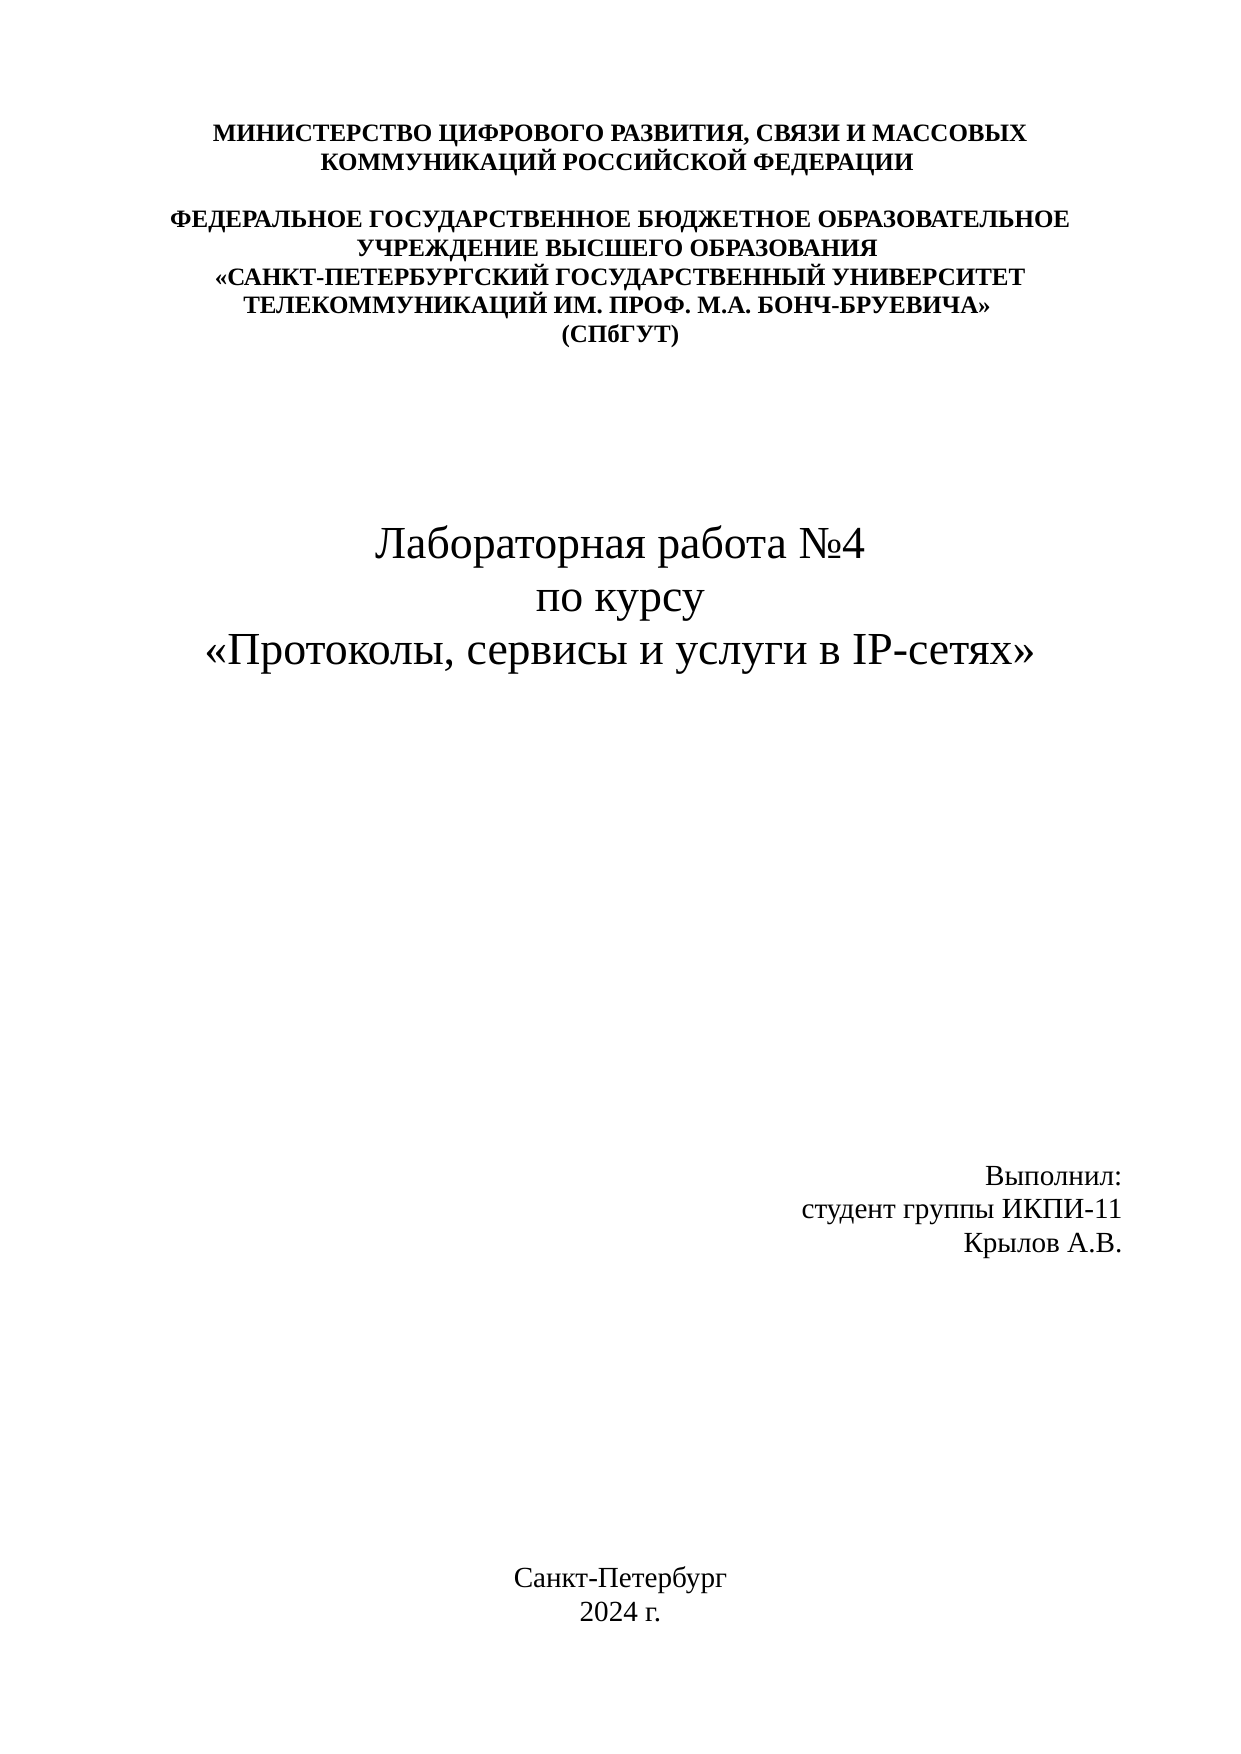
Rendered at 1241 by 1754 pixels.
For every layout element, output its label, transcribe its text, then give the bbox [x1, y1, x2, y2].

text Выполнил: [118, 1158, 1122, 1191]
text студент группы ИКПИ-11 [118, 1191, 1122, 1225]
text (СПбГУТ) [118, 319, 1122, 348]
text по курсу [118, 568, 1122, 621]
text 2024 г. [118, 1594, 1122, 1627]
text Крылов А.В. [118, 1225, 1122, 1258]
text Лабораторная работа №4 [118, 516, 1122, 568]
text МИНИСТЕРСТВО ЦИФРОВОГО РАЗВИТИЯ, СВЯЗИ И МАССОВЫХ КОММУНИКАЦИЙ РОССИЙСКОЙ ФЕДЕРАЦИИ [118, 118, 1122, 176]
text Санкт-Петербург [118, 1560, 1122, 1594]
text «САНКТ-ПЕТЕРБУРГСКИЙ ГОСУДАРСТВЕННЫЙ УНИВЕРСИТЕТ ТЕЛЕКОММУНИКАЦИЙ ИМ. ПРОФ. М.А. БОНЧ-БРУЕВИЧА» [118, 262, 1122, 319]
text «Протоколы, сервисы и услуги в IP-сетях» [118, 621, 1122, 674]
text ФЕДЕРАЛЬНОЕ ГОСУДАРСТВЕННОЕ БЮДЖЕТНОЕ ОБРАЗОВАТЕЛЬНОЕ УЧРЕЖДЕНИЕ ВЫСШЕГО ОБРАЗОВАНИЯ [118, 204, 1122, 262]
